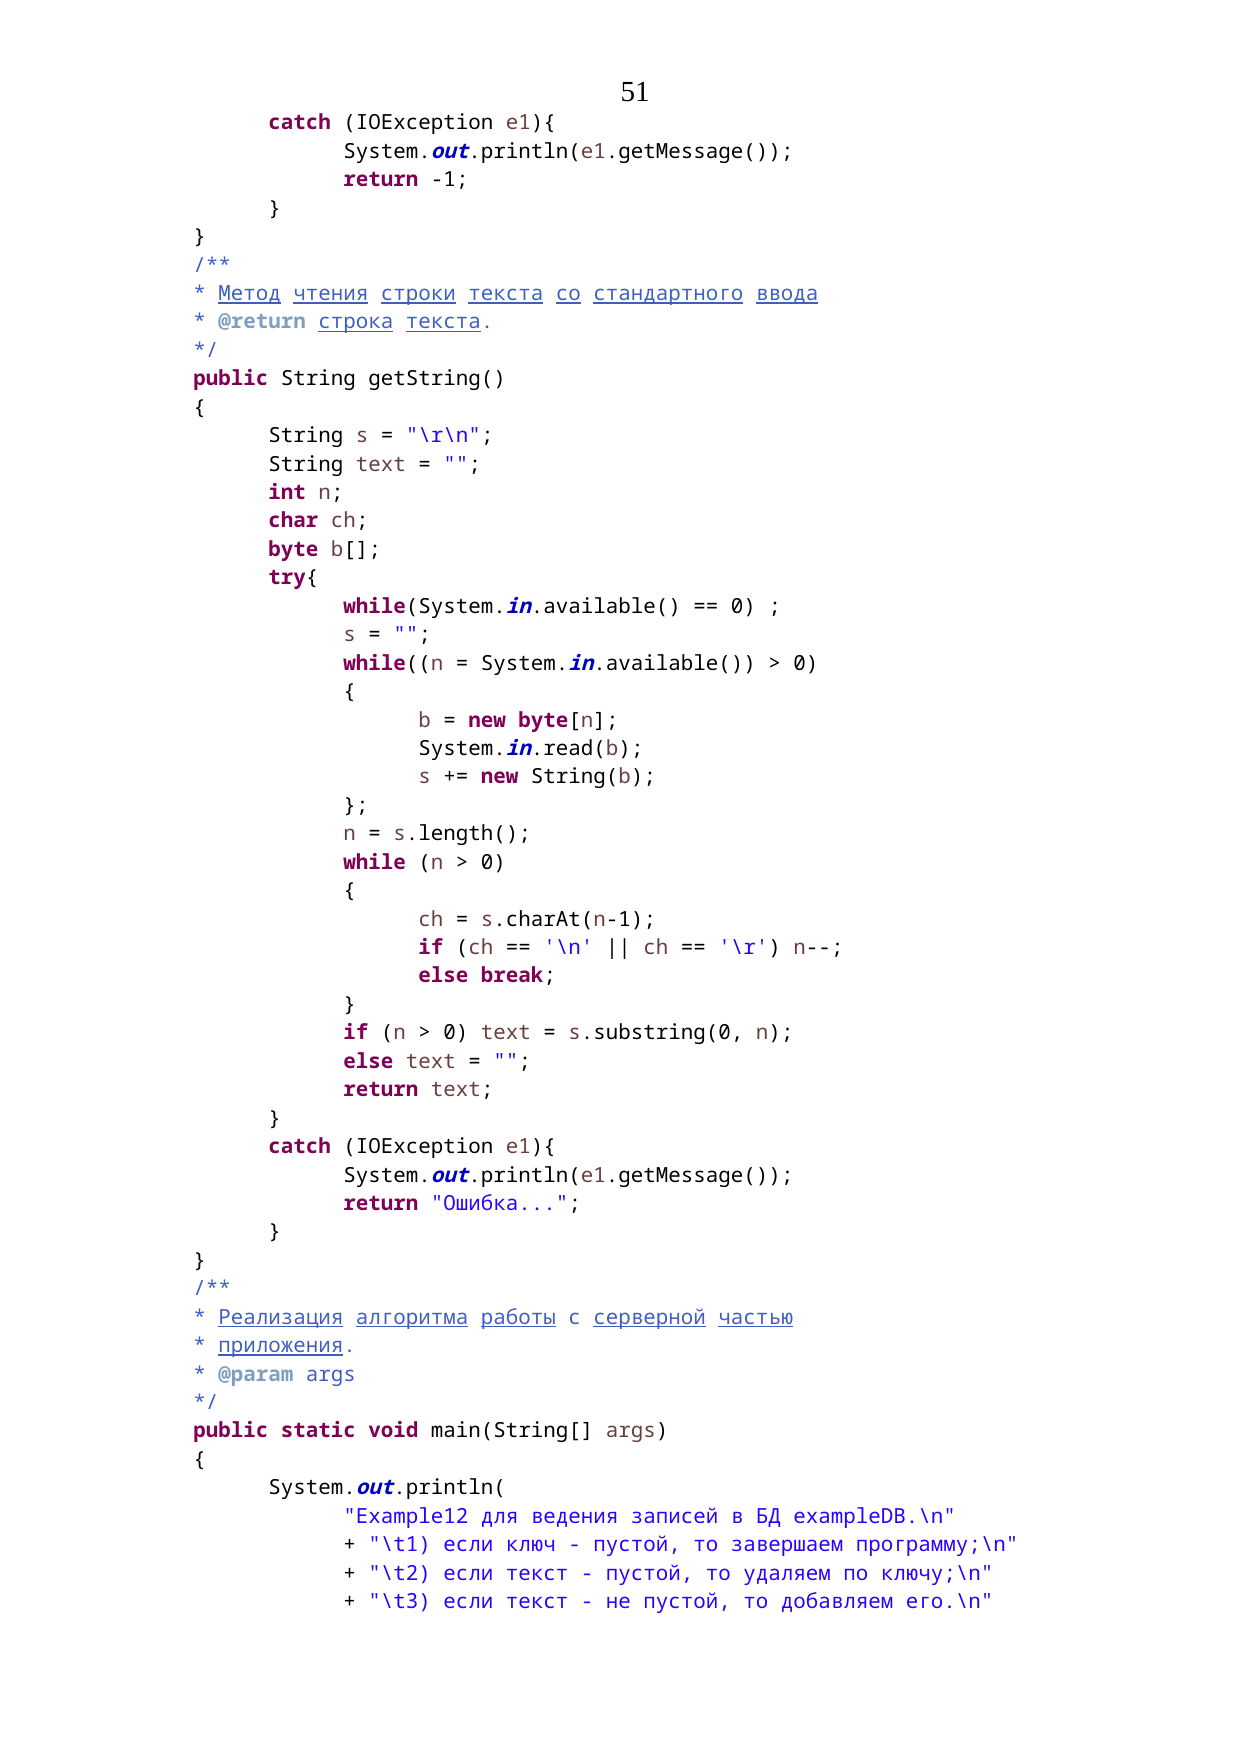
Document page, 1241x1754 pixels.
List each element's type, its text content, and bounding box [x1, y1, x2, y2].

text while(System.in.available() == 0) ; [118, 591, 1152, 619]
text b = new byte[n]; [118, 705, 1152, 733]
text String text = ""; [118, 449, 1152, 477]
text public static void main(String[] args) [118, 1416, 1152, 1444]
text catch (IOException e1){ [118, 107, 1152, 136]
text * Реализация алгоритма работы с серверной частью [118, 1302, 1152, 1330]
text { [118, 875, 1152, 904]
text * Метод чтения строки текста со стандартного ввода [118, 278, 1152, 307]
text } [118, 1217, 1152, 1245]
text + "\t2) если текст - пустой, то удаляем по ключу;\n" [118, 1558, 1152, 1586]
text n = s.length(); [118, 818, 1152, 847]
text * @return строка текста. [118, 307, 1152, 335]
text { [118, 392, 1152, 420]
text * приложения. [118, 1330, 1152, 1359]
text } [118, 193, 1152, 221]
text } [118, 989, 1152, 1017]
text /** [118, 250, 1152, 278]
text } [118, 1245, 1152, 1273]
text } [118, 1103, 1152, 1131]
text while((n = System.in.available()) > 0) [118, 648, 1152, 676]
text String s = "\r\n"; [118, 420, 1152, 449]
text + "\t1) если ключ - пустой, то завершаем программу;\n" [118, 1529, 1152, 1558]
text System.out.println(e1.getMessage()); [118, 1160, 1152, 1188]
text s += new String(b); [118, 762, 1152, 790]
text s = ""; [118, 619, 1152, 648]
text }; [118, 790, 1152, 818]
text return -1; [118, 164, 1152, 193]
text if (n > 0) text = s.substring(0, n); [118, 1017, 1152, 1046]
text return text; [118, 1074, 1152, 1103]
text { [118, 676, 1152, 705]
text return "Ошибка..."; [118, 1188, 1152, 1217]
text try{ [118, 562, 1152, 591]
text public String getString() [118, 363, 1152, 392]
text else text = ""; [118, 1046, 1152, 1074]
text char ch; [118, 506, 1152, 534]
text if (ch == '\n' || ch == '\r') n--; [118, 932, 1152, 961]
text } [118, 221, 1152, 250]
text System.out.println(e1.getMessage()); [118, 136, 1152, 164]
text System.in.read(b); [118, 733, 1152, 762]
text int n; [118, 477, 1152, 506]
text * @param args [118, 1359, 1152, 1387]
text */ [118, 335, 1152, 363]
text */ [118, 1387, 1152, 1416]
text while (n > 0) [118, 847, 1152, 875]
text /** [118, 1273, 1152, 1302]
text + "\t3) если текст - не пустой, то добавляем его.\n" [118, 1586, 1152, 1615]
text catch (IOException e1){ [118, 1131, 1152, 1160]
text "Example12 для ведения записей в БД exampleDB.\n" [118, 1501, 1152, 1529]
text System.out.println( [118, 1472, 1152, 1501]
text else break; [118, 961, 1152, 989]
text { [118, 1444, 1152, 1472]
text ch = s.charAt(n-1); [118, 904, 1152, 932]
text byte b[]; [118, 534, 1152, 562]
